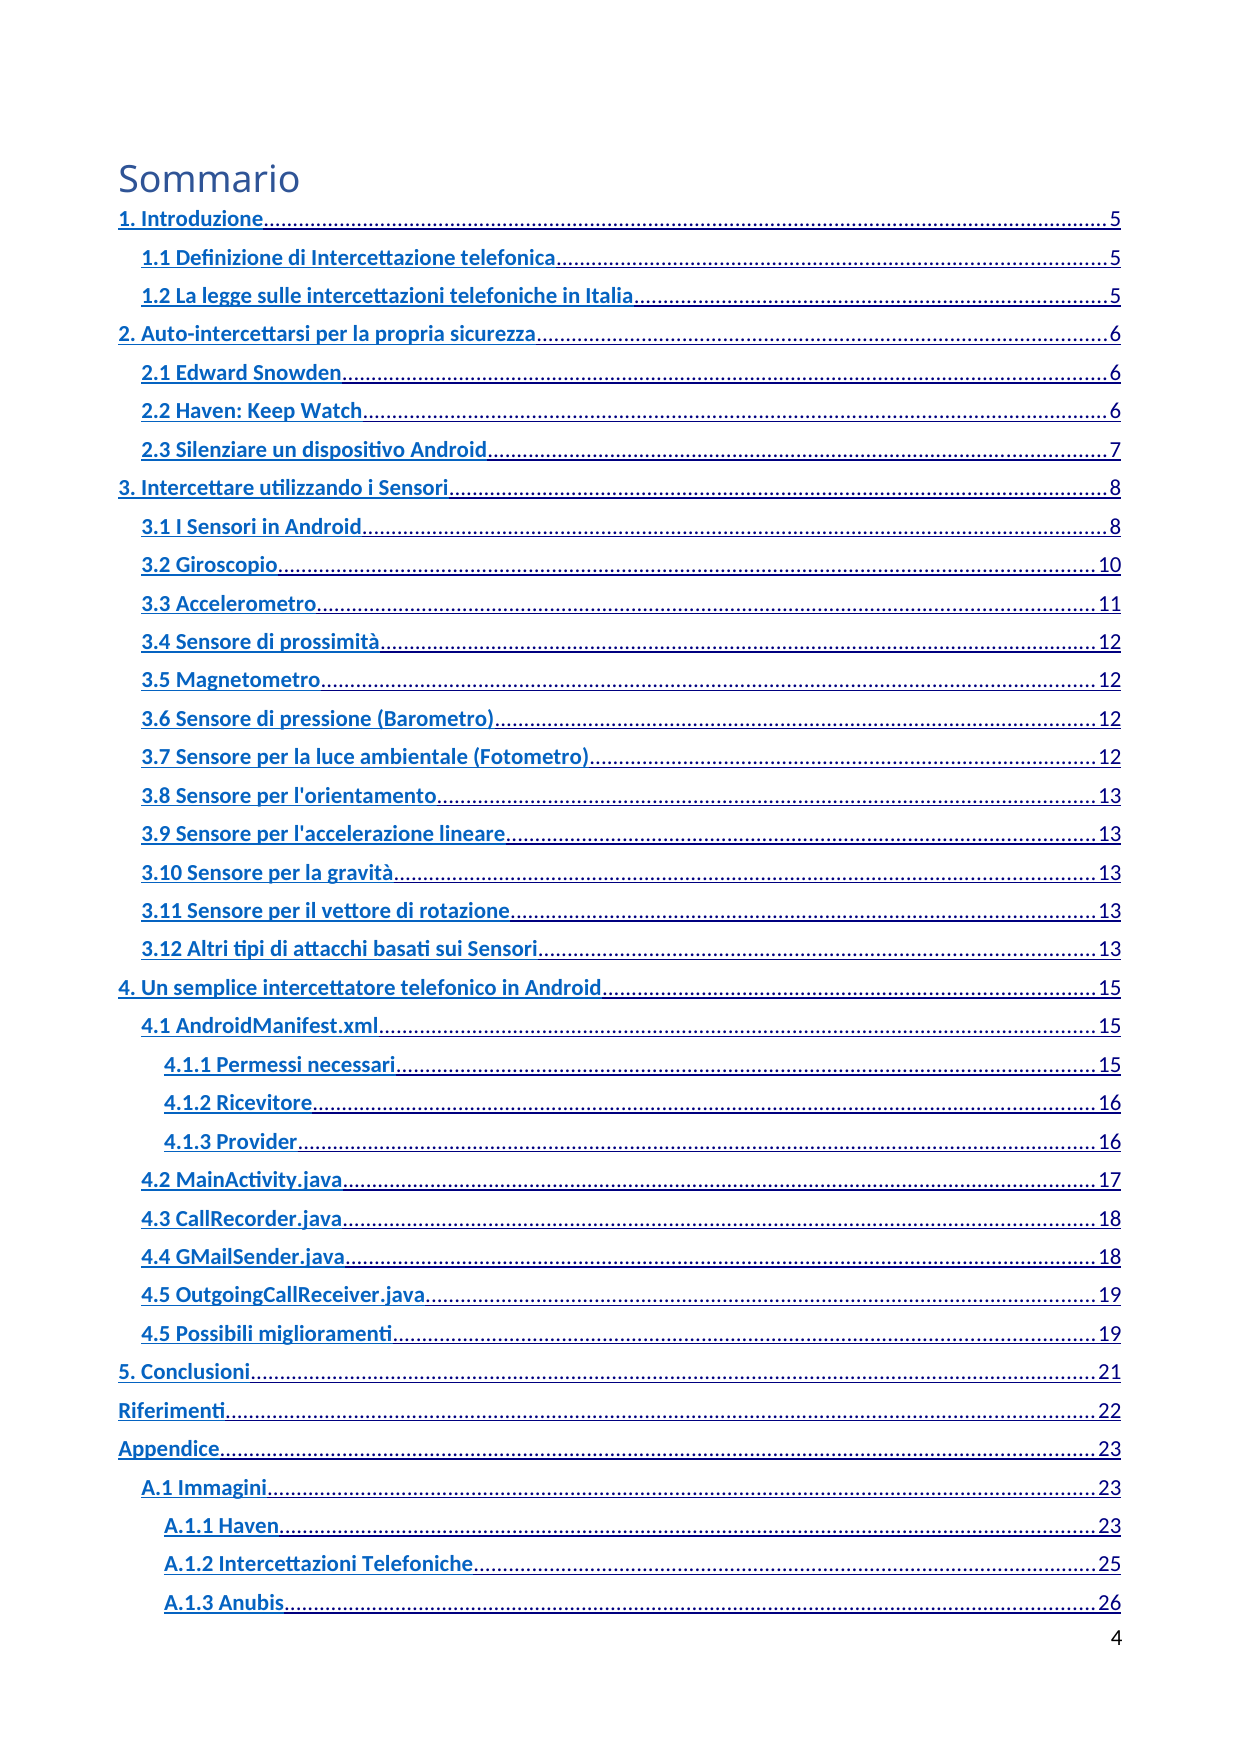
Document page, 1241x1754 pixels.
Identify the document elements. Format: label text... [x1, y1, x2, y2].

text Sommario [118, 152, 1122, 203]
text 3. Intercettare utilizzando i Sensori 8 [118, 473, 1122, 501]
text 3.12 Altri tipi di attacchi basati sui Sensori 13 [141, 934, 1122, 963]
text A.1.2 Intercettazioni Telefoniche 25 [164, 1549, 1122, 1578]
text 1.1 Definizione di Intercettazione telefonica 5 [141, 243, 1122, 271]
text A.1.3 Anubis 26 [164, 1588, 1122, 1616]
text 2.2 Haven: Keep Watch 6 [141, 396, 1122, 424]
text 4.2 MainActivity.java 17 [141, 1165, 1122, 1193]
text 5. Conclusioni 21 [118, 1357, 1122, 1385]
text 3.6 Sensore di pressione (Barometro) 12 [141, 704, 1122, 732]
text 4.1 AndroidManifest.xml 15 [141, 1011, 1122, 1039]
text 1.2 La legge sulle intercettazioni telefoniche in Italia 5 [141, 281, 1122, 309]
text 3.11 Sensore per il vettore di rotazione 13 [141, 896, 1122, 924]
text 3.2 Giroscopio 10 [141, 550, 1122, 578]
text 2. Auto-intercettarsi per la propria sicurezza 6 [118, 319, 1122, 348]
text 3.1 I Sensori in Android 8 [141, 512, 1122, 540]
text 2.1 Edward Snowden 6 [141, 358, 1122, 386]
text 4.1.1 Permessi necessari 15 [164, 1050, 1122, 1078]
text Appendice 23 [118, 1434, 1122, 1462]
text 3.5 Magnetometro 12 [141, 666, 1122, 693]
text 4.3 CallRecorder.java 18 [141, 1204, 1122, 1232]
text A.1 Immagini 23 [141, 1473, 1122, 1501]
text A.1.1 Haven 23 [164, 1511, 1122, 1539]
text 4.5 Possibili miglioramenti 19 [141, 1319, 1122, 1347]
text 4. Un semplice intercettatore telefonico in Android 15 [118, 973, 1122, 1001]
text 3.4 Sensore di prossimità 12 [141, 627, 1122, 655]
text 4.4 GMailSender.java 18 [141, 1242, 1122, 1270]
text 4.5 OutgoingCallReceiver.java 19 [141, 1281, 1122, 1308]
text 3.7 Sensore per la luce ambientale (Fotometro) 12 [141, 742, 1122, 770]
text 4.1.2 Ricevitore 16 [164, 1088, 1122, 1116]
text 3.9 Sensore per l'accelerazione lineare 13 [141, 819, 1122, 847]
text 2.3 Silenziare un dispositivo Android 7 [141, 435, 1122, 463]
text 3.8 Sensore per l'orientamento 13 [141, 781, 1122, 809]
text 3.3 Accelerometro 11 [141, 589, 1122, 617]
text Riferimenti 22 [118, 1396, 1122, 1424]
text 1. Introduzione 5 [118, 204, 1122, 232]
text 4.1.3 Provider 16 [164, 1127, 1122, 1155]
text 3.10 Sensore per la gravità 13 [141, 858, 1122, 886]
